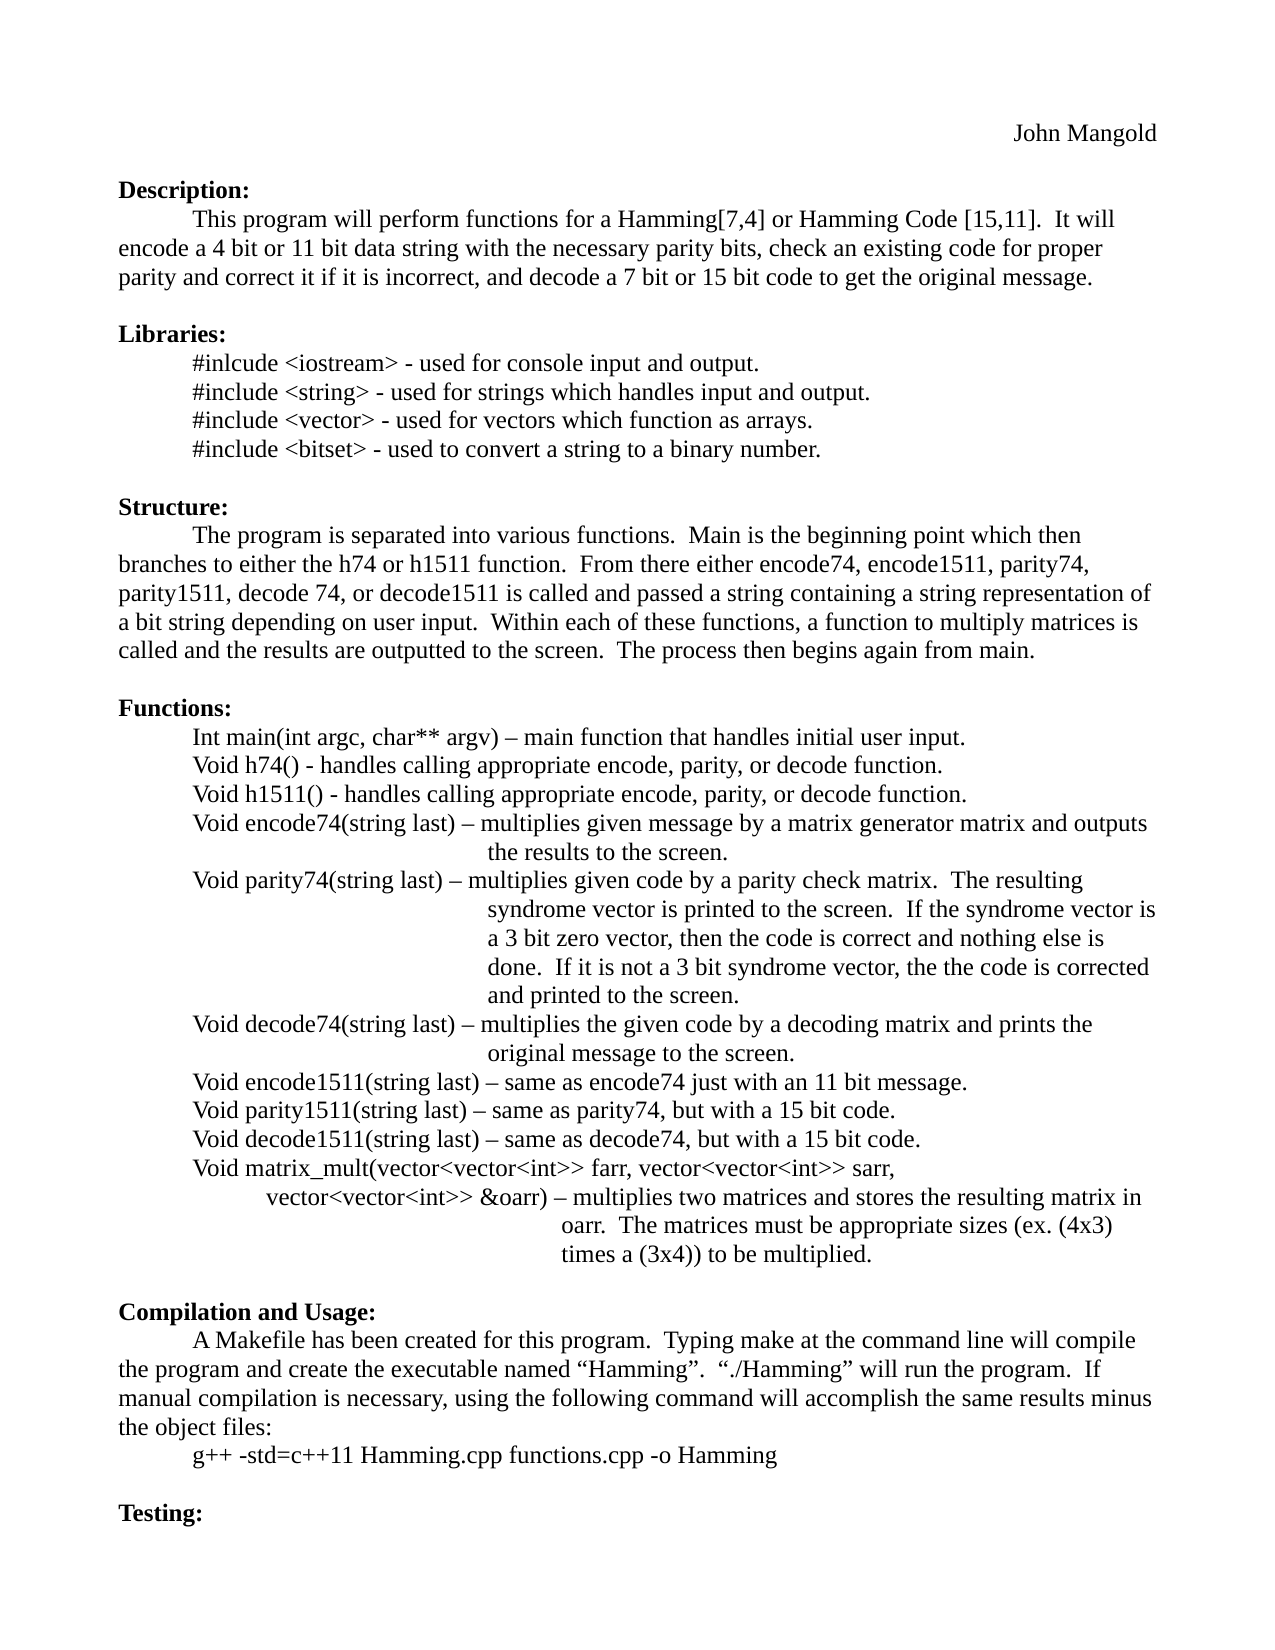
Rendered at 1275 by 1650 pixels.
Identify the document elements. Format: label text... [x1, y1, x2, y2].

text Int main(int argc, char** argv) – main function that handles initial user input. [118, 722, 1157, 751]
text Description: [118, 176, 1157, 204]
text Libraries: [118, 319, 1157, 348]
text #include <string> - used for strings which handles input and output. [118, 377, 1157, 406]
text Functions: [118, 693, 1157, 722]
text Void encode74(string last) – multiplies given message by a matrix generator matrix and outputs the results to the screen. [118, 808, 1157, 866]
text g++ -std=c++11 Hamming.cpp functions.cpp -o Hamming [118, 1441, 1157, 1469]
text #include <bitset> - used to convert a string to a binary number. [118, 434, 1157, 463]
text Void decode74(string last) – multiplies the given code by a decoding matrix and prints the original message to the screen. [118, 1009, 1157, 1067]
text Structure: [118, 492, 1157, 521]
text Void encode1511(string last) – same as encode74 just with an 11 bit message. [118, 1067, 1157, 1096]
text Void parity74(string last) – multiplies given code by a parity check matrix. The resulting syndrome vector is printed to the screen. If the syndrome vector is a 3 bit zero vector, then the code is correct and nothing else is done. If it is not a 3 bit syndrome vector, the the code is corrected and printed to the screen. [118, 866, 1157, 1009]
text Void matrix_mult(vector<vector<int>> farr, vector<vector<int>> sarr, [118, 1153, 1157, 1182]
text John Mangold [118, 118, 1157, 147]
text The program is separated into various functions. Main is the beginning point which then branches to either the h74 or h1511 function. From there either encode74, encode1511, parity74, parity1511, decode 74, or decode1511 is called and passed a string containing a string representation of a bit string depending on user input. Within each of these functions, a function to multiply matrices is called and the results are outputted to the screen. The process then begins again from main. [118, 521, 1157, 664]
text #include <vector> - used for vectors which function as arrays. [118, 406, 1157, 434]
text Void parity1511(string last) – same as parity74, but with a 15 bit code. [118, 1096, 1157, 1124]
text #inlcude <iostream> - used for console input and output. [118, 348, 1157, 377]
text vector<vector<int>> &oarr) – multiplies two matrices and stores the resulting matrix in oarr. The matrices must be appropriate sizes (ex. (4x3) times a (3x4)) to be multiplied. [118, 1182, 1157, 1268]
text Void decode1511(string last) – same as decode74, but with a 15 bit code. [118, 1124, 1157, 1153]
text This program will perform functions for a Hamming[7,4] or Hamming Code [15,11]. It will encode a 4 bit or 11 bit data string with the necessary parity bits, check an existing code for proper parity and correct it if it is incorrect, and decode a 7 bit or 15 bit code to get the original message. [118, 204, 1157, 291]
text Void h74() - handles calling appropriate encode, parity, or decode function. [118, 751, 1157, 779]
text Compilation and Usage: [118, 1297, 1157, 1326]
text A Makefile has been created for this program. Typing make at the command line will compile the program and create the executable named “Hamming”. “./Hamming” will run the program. If manual compilation is necessary, using the following command will accomplish the same results minus the object files: [118, 1326, 1157, 1441]
text Testing: [118, 1498, 1157, 1527]
text Void h1511() - handles calling appropriate encode, parity, or decode function. [118, 779, 1157, 808]
